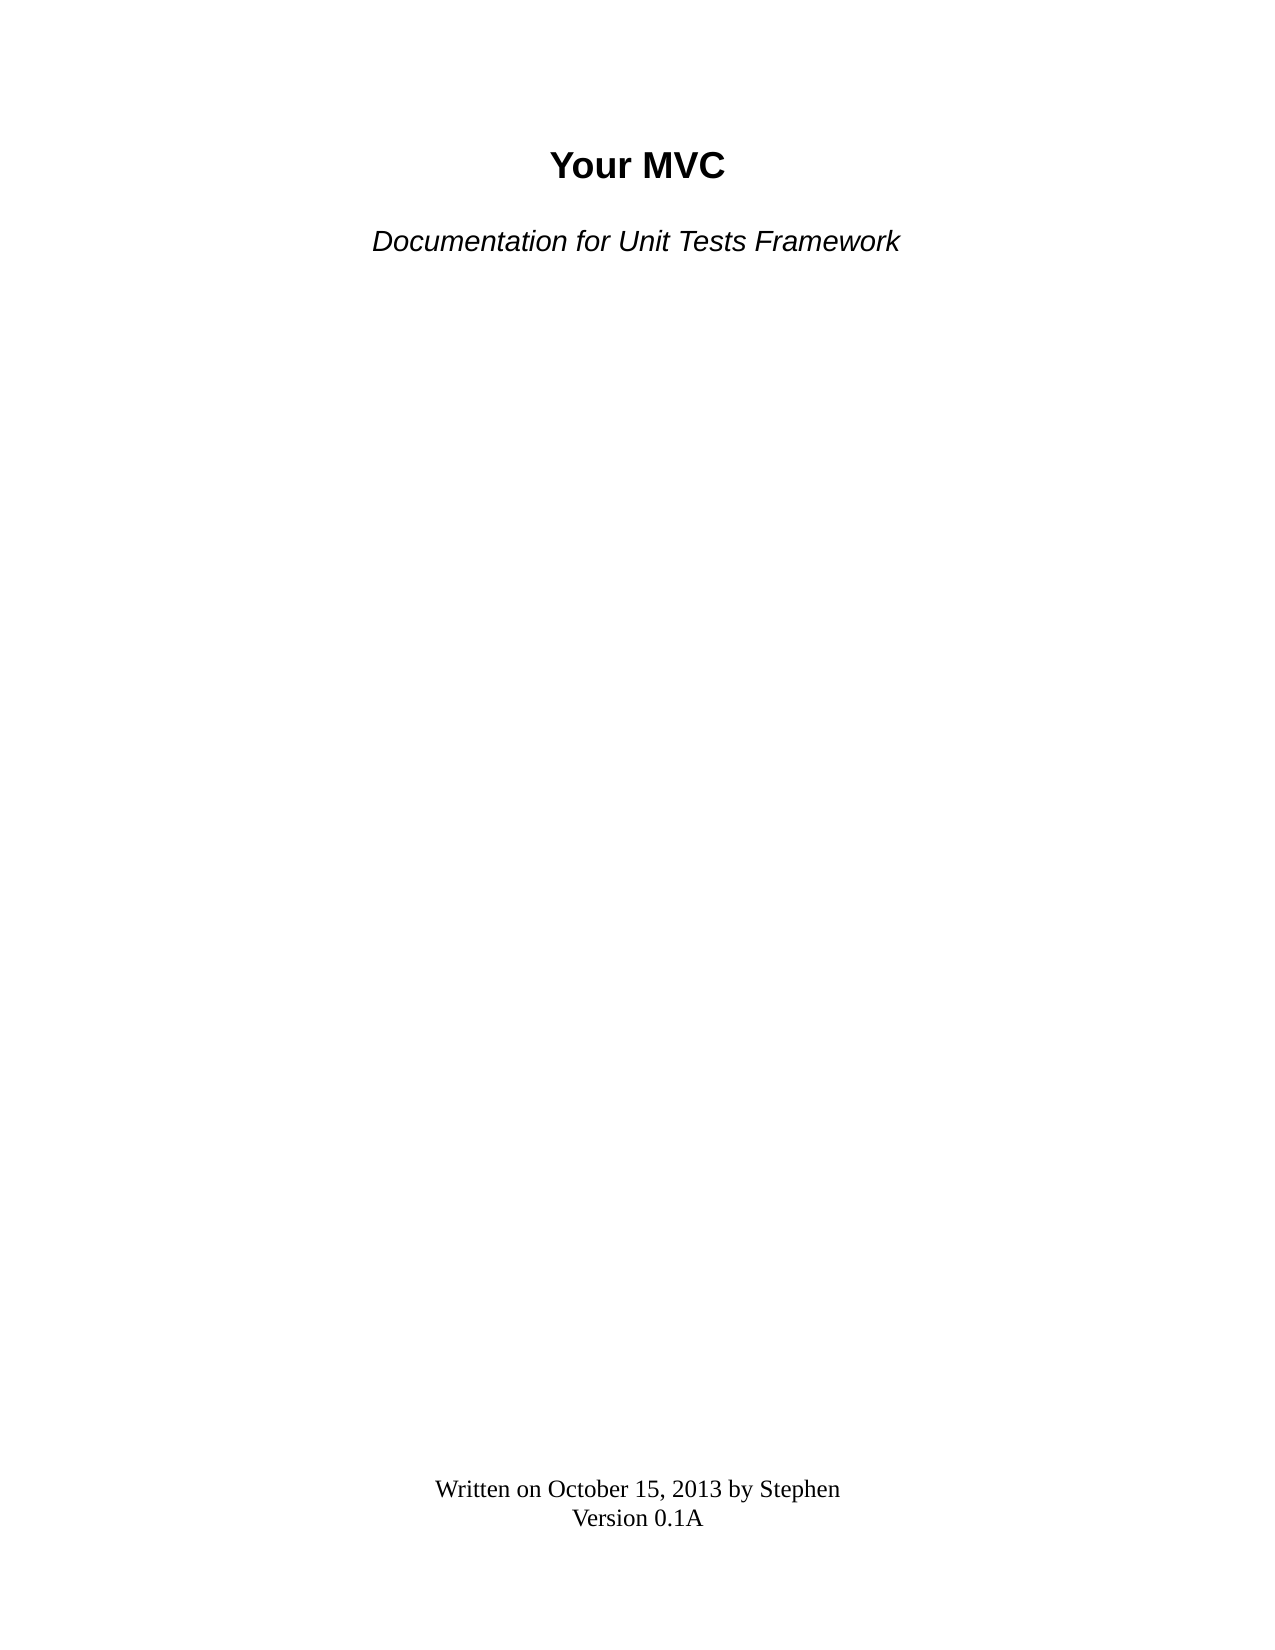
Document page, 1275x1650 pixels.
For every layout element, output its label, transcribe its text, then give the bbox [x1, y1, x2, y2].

subtitle Documentation for Unit Tests Framework [118, 224, 1157, 257]
title Your MVC [118, 143, 1157, 186]
